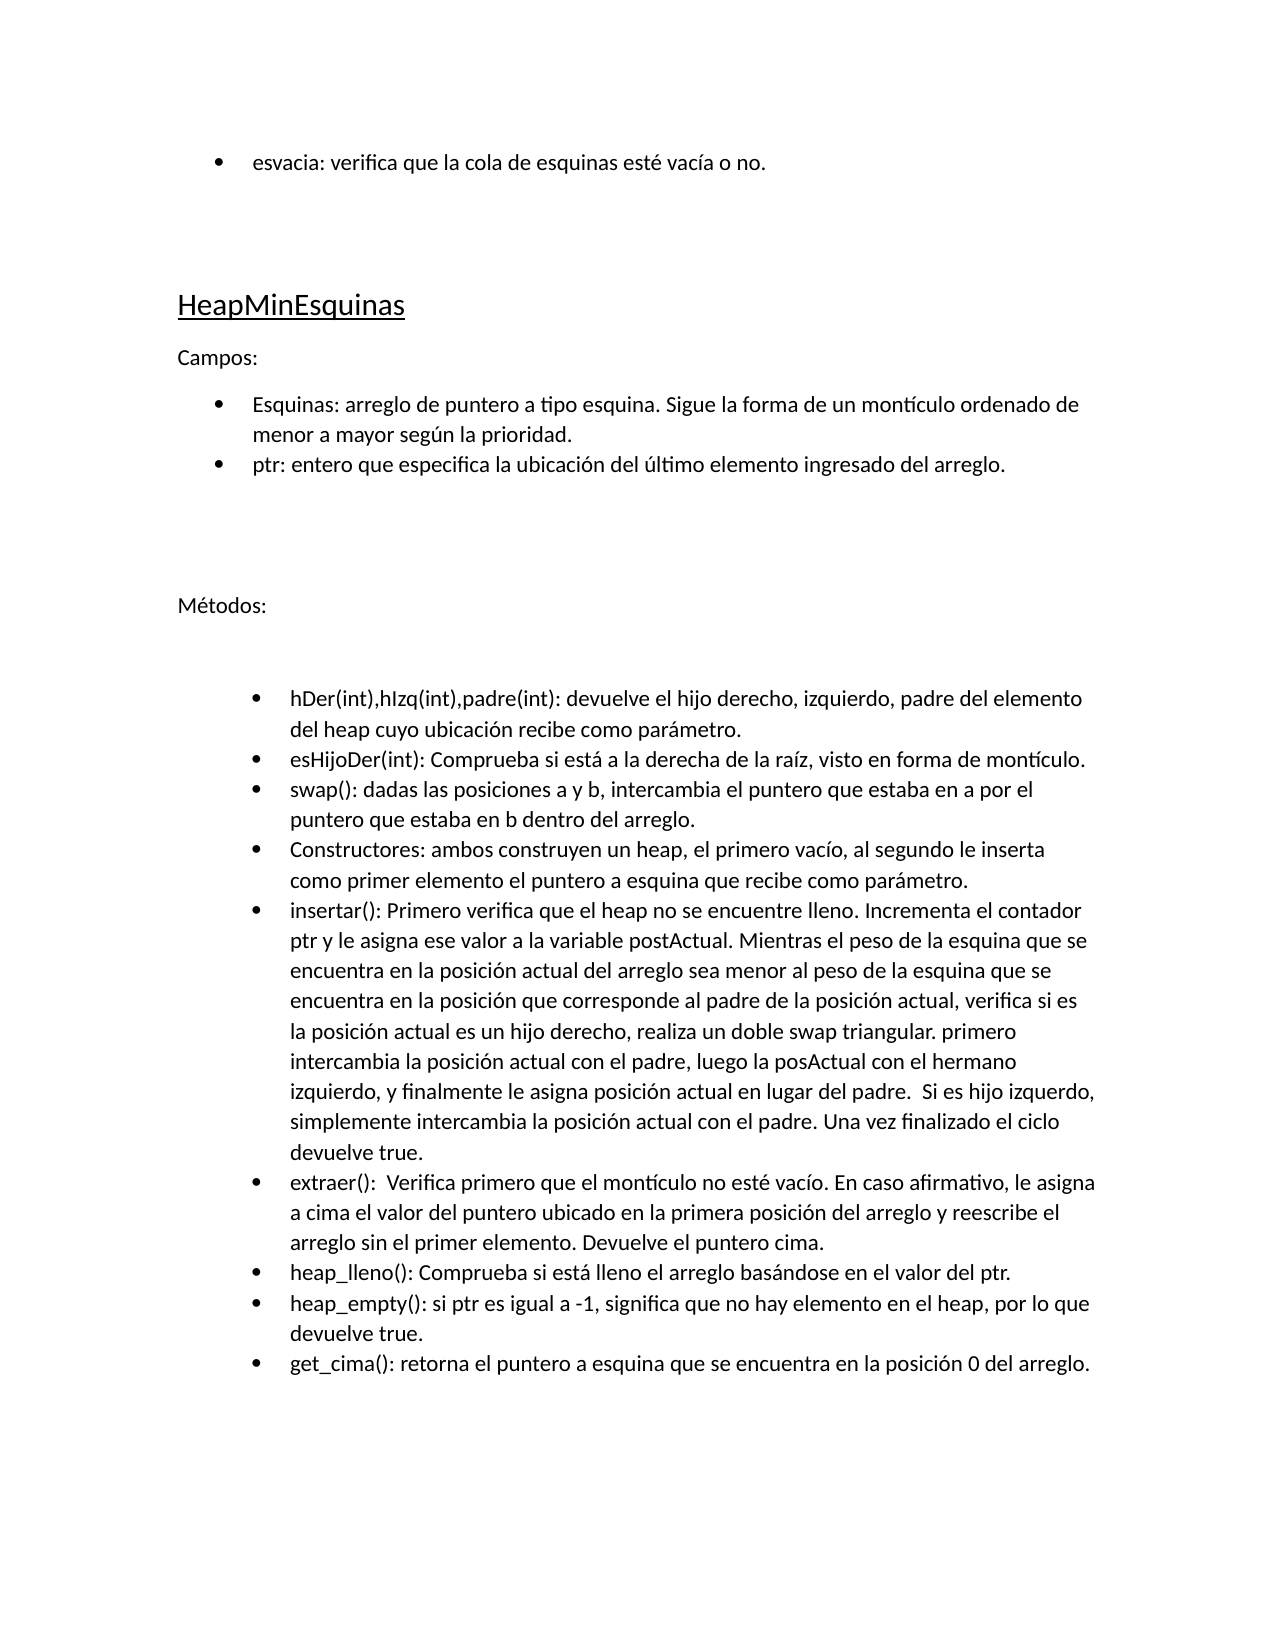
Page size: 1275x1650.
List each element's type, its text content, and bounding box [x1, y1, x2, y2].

list get_cima(): retorna el puntero a esquina que se encuentra en la posición 0 del arreglo. [252, 1349, 1098, 1377]
list insertar(): Primero verifica que el heap no se encuentre lleno. Incrementa el contador ptr y le asigna ese valor a la variable postActual. Mientras el peso de la esquina que se encuentra en la posición actual del arreglo sea menor al peso de la esquina que se encuentra en la posición que corresponde al padre de la posición actual, verifica si es la posición actual es un hijo derecho, realiza un doble swap triangular. primero intercambia la posición actual con el padre, luego la posActual con el hermano izquierdo, y finalmente le asigna posición actual en lugar del padre. Si es hijo izquerdo, simplemente intercambia la posición actual con el padre. Una vez finalizado el ciclo devuelve true. [252, 896, 1098, 1166]
text Campos: [177, 343, 1098, 371]
list heap_empty(): si ptr es igual a -1, significa que no hay elemento en el heap, por lo que devuelve true. [252, 1289, 1098, 1347]
list esvacia: verifica que la cola de esquinas esté vacía o no. [215, 148, 1098, 266]
list heap_lleno(): Comprueba si está lleno el arreglo basándose en el valor del ptr. [252, 1258, 1098, 1287]
list swap(): dadas las posiciones a y b, intercambia el puntero que estaba en a por el puntero que estaba en b dentro del arreglo. [252, 775, 1098, 833]
list ptr: entero que especifica la ubicación del último elemento ingresado del arreglo. [215, 450, 1098, 478]
list Esquinas: arreglo de puntero a tipo esquina. Sigue la forma de un montículo ordenado de menor a mayor según la prioridad. [215, 390, 1098, 448]
text Métodos: [177, 591, 1098, 619]
list hDer(int),hIzq(int),padre(int): devuelve el hijo derecho, izquierdo, padre del elemento del heap cuyo ubicación recibe como parámetro. [252, 684, 1098, 743]
list extraer(): Verifica primero que el montículo no esté vacío. En caso afirmativo, le asigna a cima el valor del puntero ubicado en la primera posición del arreglo y reescribe el arreglo sin el primer elemento. Devuelve el puntero cima. [252, 1168, 1098, 1256]
list esHijoDer(int): Comprueba si está a la derecha de la raíz, visto en forma de montículo. [252, 745, 1098, 773]
text HeapMinEsquinas [177, 285, 1098, 323]
list Constructores: ambos construyen un heap, el primero vacío, al segundo le inserta como primer elemento el puntero a esquina que recibe como parámetro. [252, 836, 1098, 894]
